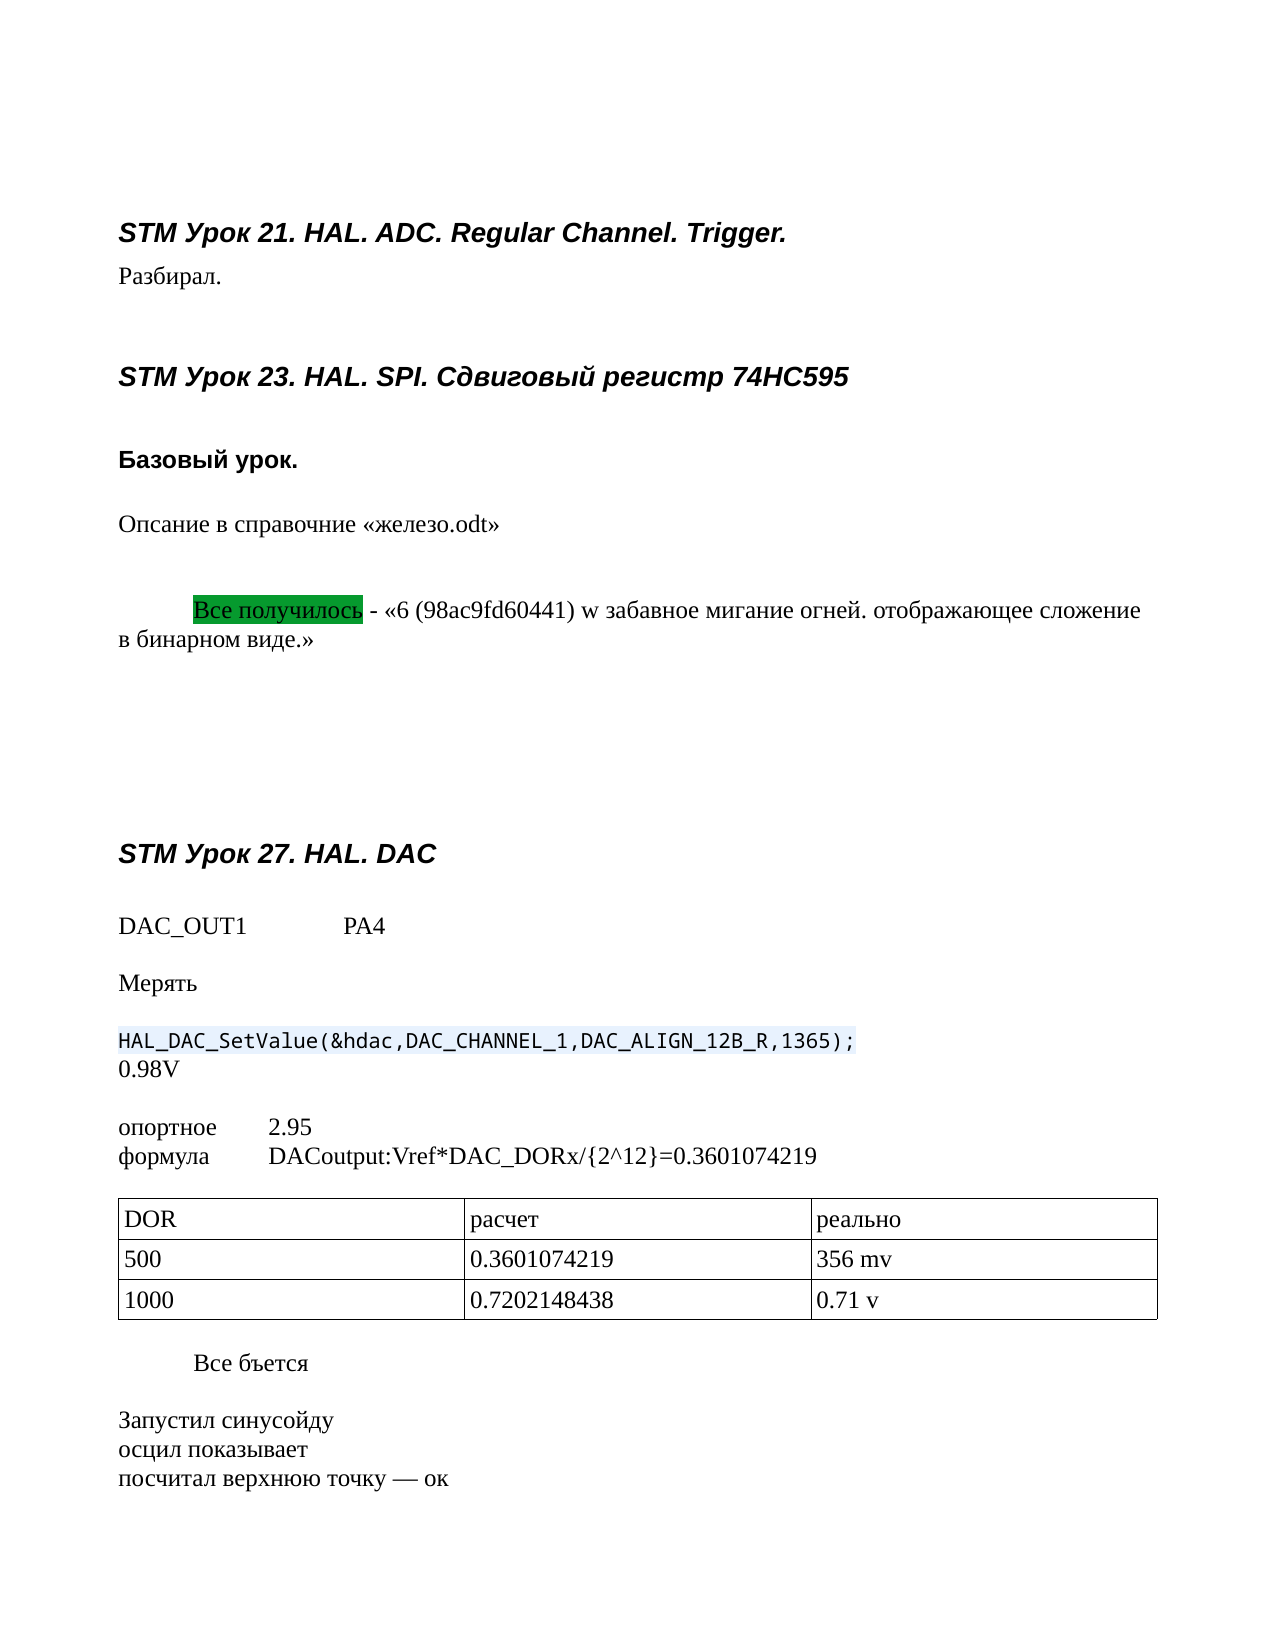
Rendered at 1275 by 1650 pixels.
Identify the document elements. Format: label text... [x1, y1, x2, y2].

text Запустил синусойду [118, 1406, 1157, 1434]
table_cell 1000 [119, 1280, 464, 1319]
text опортное 2.95 [118, 1112, 1157, 1141]
table_header расчет [465, 1199, 811, 1238]
text осцил показывает [118, 1434, 1157, 1463]
table_header реально [812, 1199, 1157, 1238]
text Все получилось - «6 (98ac9fd60441) w забавное мигание огней. отображающее сложение в бинарном виде.» [118, 595, 1157, 653]
table_cell 356 mv [812, 1240, 1157, 1279]
table_cell 0.71 v [812, 1280, 1157, 1319]
subtitle Базовый урок. [118, 446, 1157, 474]
table_cell 0.7202148438 [465, 1280, 811, 1319]
text Все бъется [118, 1348, 1157, 1377]
text 0.98V [118, 1054, 1157, 1083]
text формула DACoutput:Vref*DAC_DORx/{2^12}=0.3601074219 [118, 1141, 1157, 1169]
table_cell 0.3601074219 [465, 1240, 811, 1279]
subtitle STM Урок 21. HAL. ADC. Regular Channel. Trigger. [118, 217, 1157, 249]
subtitle STM Урок 27. HAL. DAC [118, 838, 1157, 870]
text Мерять [118, 968, 1157, 997]
text DAC_OUT1 PA4 [118, 911, 1157, 940]
subtitle STM Урок 23. HAL. SPI. Сдвиговый регистр 74HC595 [118, 360, 1157, 392]
text HAL_DAC_SetValue(&hdac,DAC_CHANNEL_1,DAC_ALIGN_12B_R,1365); [118, 1026, 1157, 1054]
text Опсание в справочние «железо.odt» [118, 509, 1157, 538]
text посчитал верхнюю точку — ок [118, 1463, 1157, 1492]
text Разбирал. [118, 261, 1157, 290]
table_cell 500 [119, 1240, 464, 1279]
table_header DOR [119, 1199, 464, 1238]
